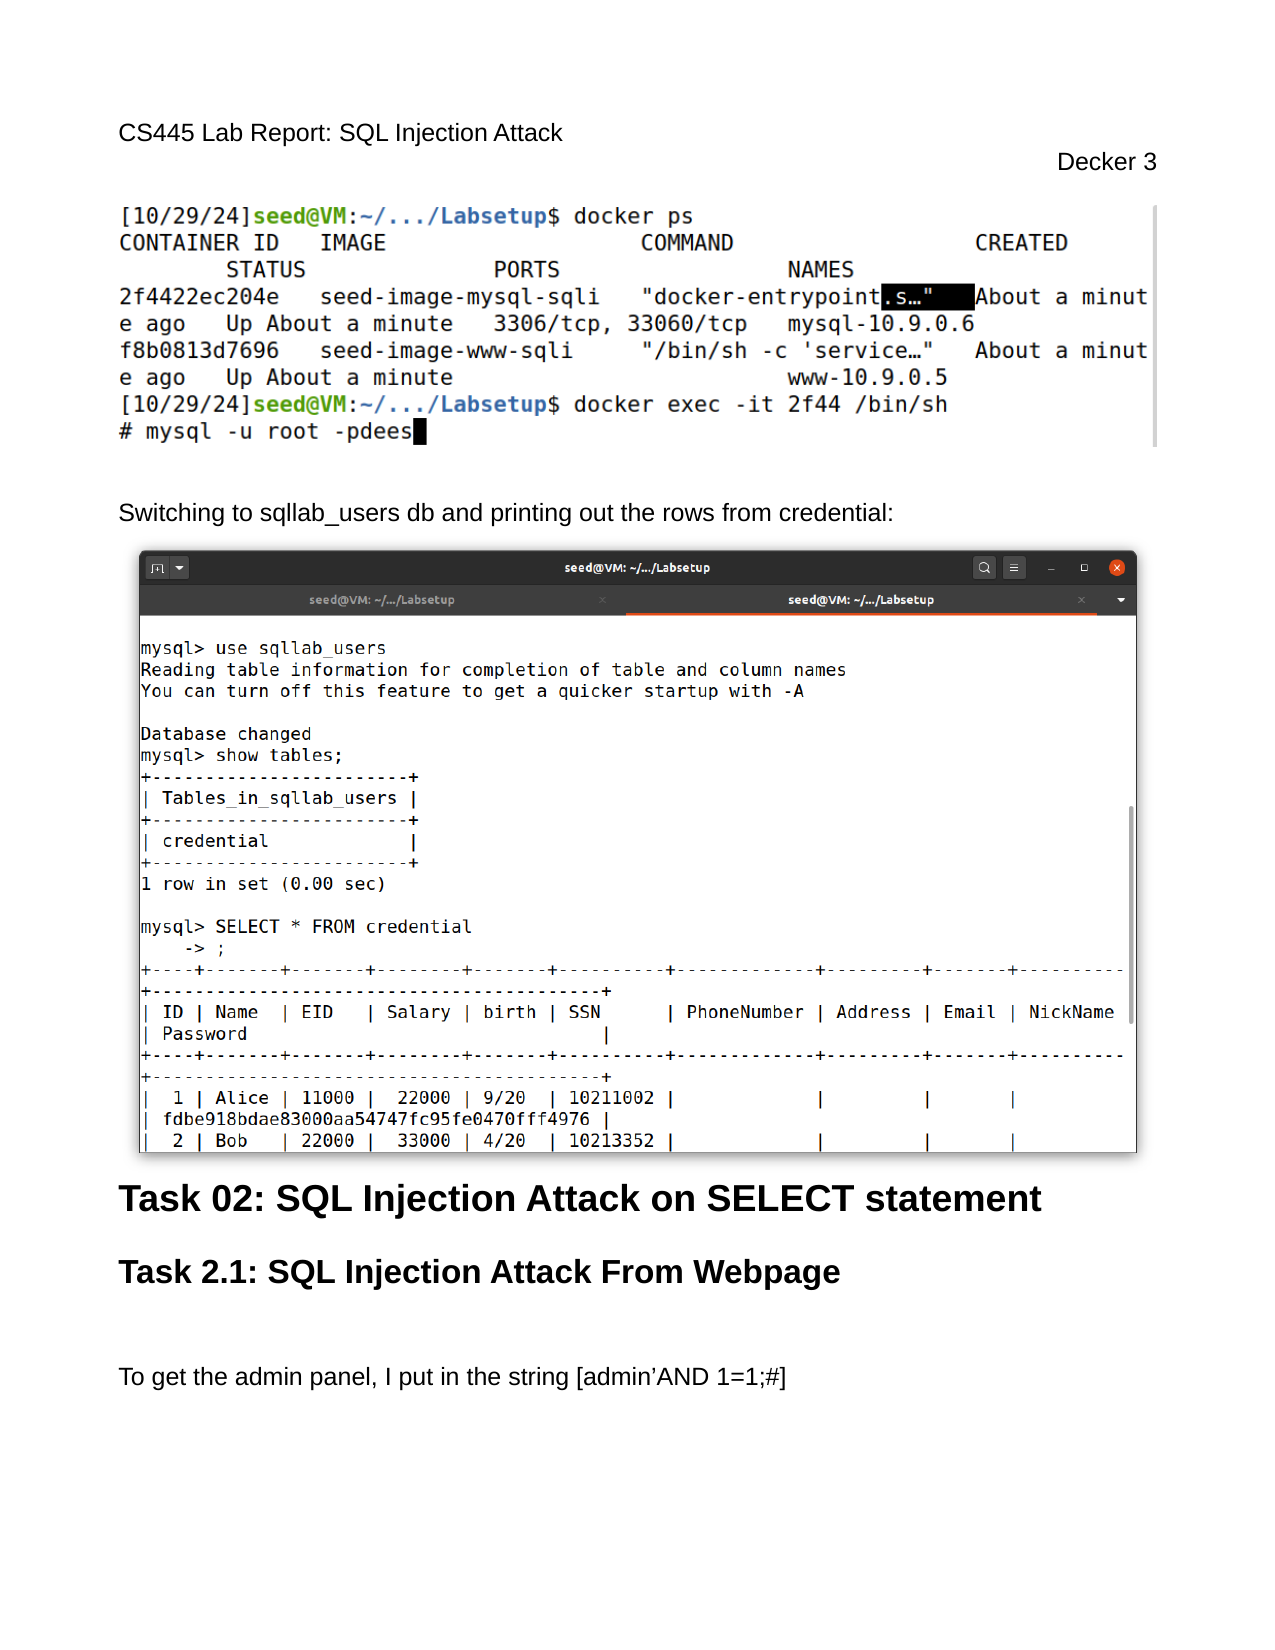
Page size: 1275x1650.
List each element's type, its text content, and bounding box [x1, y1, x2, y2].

subtitle Task 02: SQL Injection Attack on SELECT statement [118, 1176, 1157, 1219]
text To get the admin panel, I put in the string [admin’AND 1=1;#] [118, 1362, 1157, 1391]
text Switching to sqllab_users db and printing out the rows from credential: [118, 498, 1157, 527]
picture [118, 532, 1157, 1176]
subtitle Task 2.1: SQL Injection Attack From Webpage [118, 1252, 1157, 1291]
picture [118, 205, 1157, 447]
